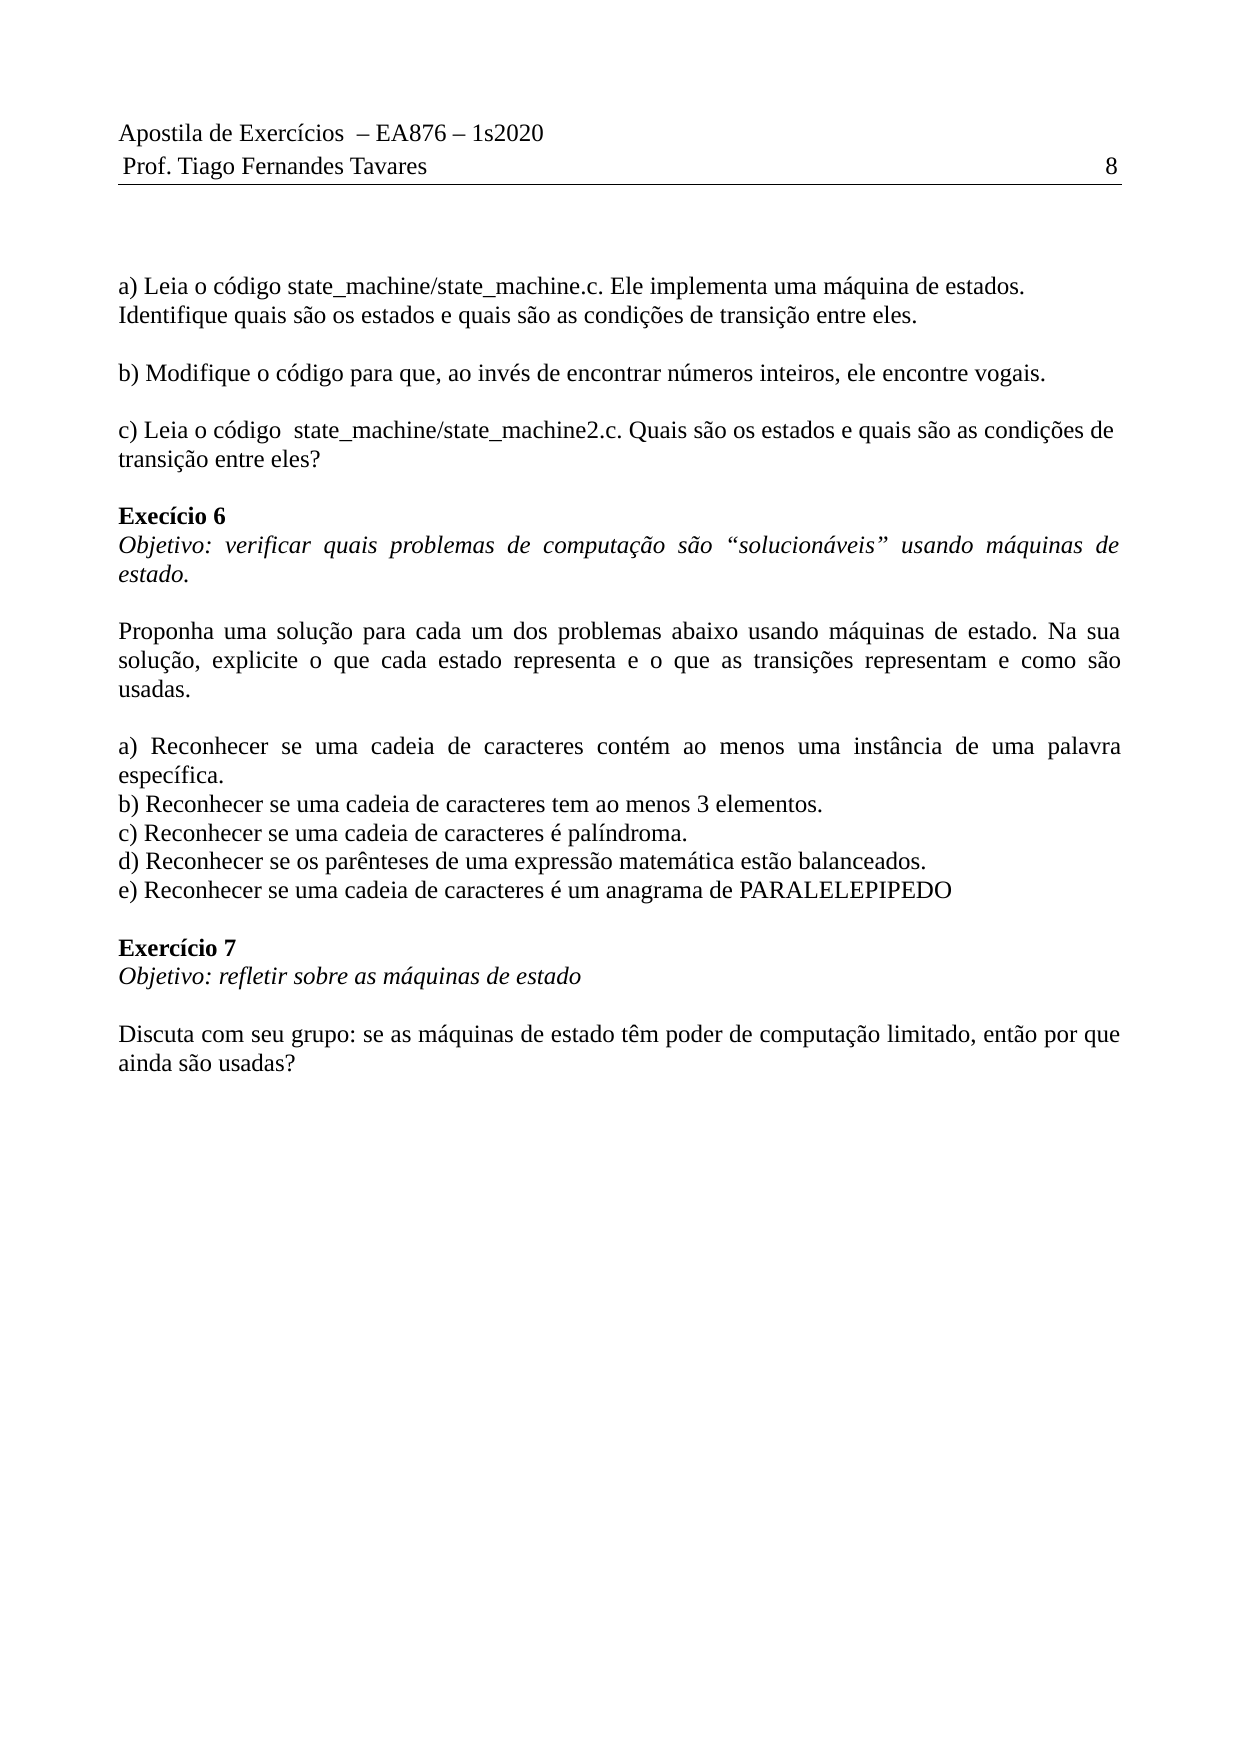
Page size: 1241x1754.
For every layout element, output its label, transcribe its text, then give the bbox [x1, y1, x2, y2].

text c) Leia o código state_machine/state_machine2.c. Quais são os estados e quais são as condições de transição entre eles? [118, 415, 1122, 473]
text Discuta com seu grupo: se as máquinas de estado têm poder de computação limitado, então por que ainda são usadas? [118, 1019, 1122, 1076]
text c) Reconhecer se uma cadeia de caracteres é palíndroma. [118, 818, 1122, 846]
text b) Reconhecer se uma cadeia de caracteres tem ao menos 3 elementos. [118, 789, 1122, 818]
text Exercício 7 [118, 933, 1122, 961]
text Proponha uma solução para cada um dos problemas abaixo usando máquinas de estado. Na sua solução, explicite o que cada estado representa e o que as transições representam e como são usadas. [118, 616, 1122, 703]
text a) Reconhecer se uma cadeia de caracteres contém ao menos uma instância de uma palavra específica. [118, 731, 1122, 789]
text d) Reconhecer se os parênteses de uma expressão matemática estão balanceados. [118, 846, 1122, 875]
text Objetivo: refletir sobre as máquinas de estado [118, 961, 1122, 990]
text e) Reconhecer se uma cadeia de caracteres é um anagrama de PARALELEPIPEDO [118, 875, 1122, 904]
text a) Leia o código state_machine/state_machine.c. Ele implementa uma máquina de estados. Identifique quais são os estados e quais são as condições de transição entre eles. [118, 271, 1122, 329]
text b) Modifique o código para que, ao invés de encontrar números inteiros, ele encontre vogais. [118, 358, 1122, 386]
text Execício 6 [118, 501, 1122, 530]
text Objetivo: verificar quais problemas de computação são “solucionáveis” usando máquinas de estado. [118, 530, 1122, 588]
